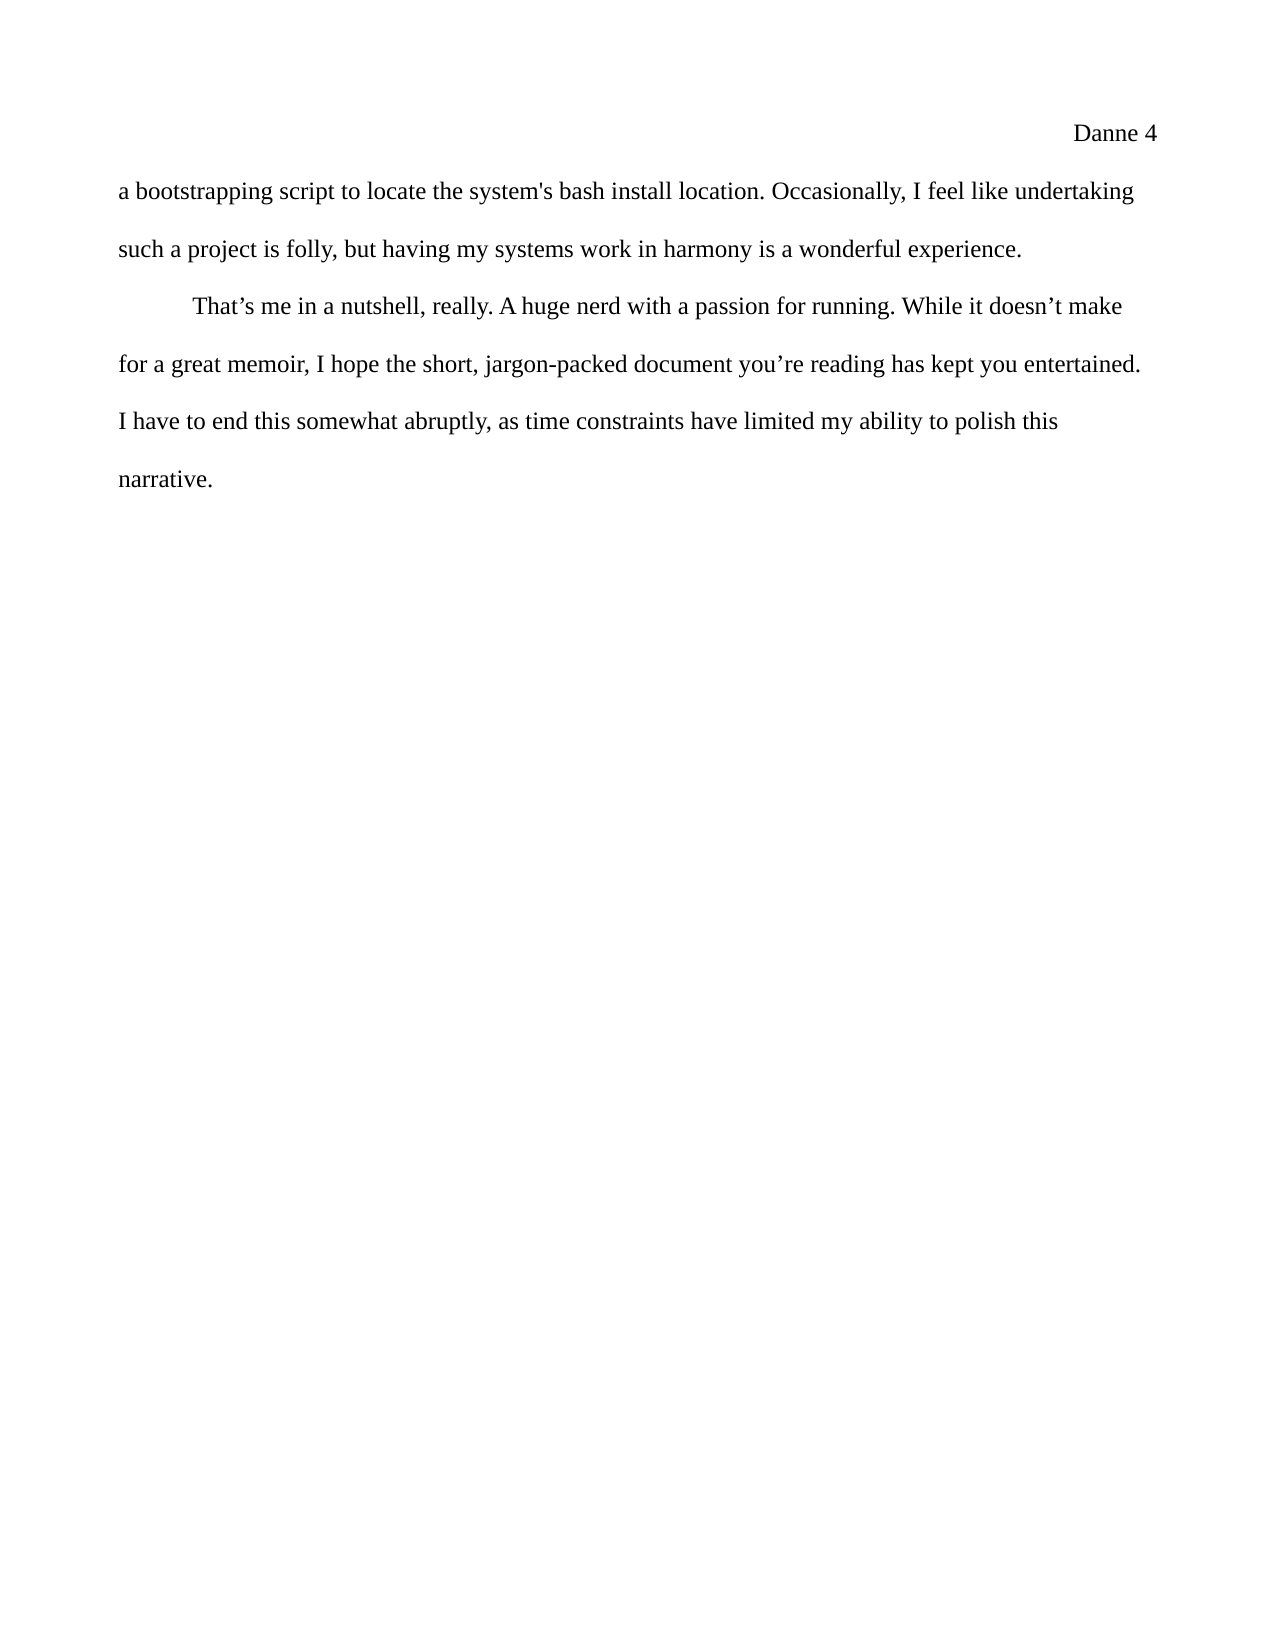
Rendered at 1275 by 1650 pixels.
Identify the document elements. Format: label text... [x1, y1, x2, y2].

text That’s me in a nutshell, really. A huge nerd with a passion for running. While it doesn’t make for a great memoir, I hope the short, jargon-packed document you’re reading has kept you entertained. [118, 291, 1157, 378]
text I have to end this somewhat abruptly, as time constraints have limited my ability to polish this narrative. [118, 406, 1157, 493]
text a bootstrapping script to locate the system's bash install location. Occasionally, I feel like undertaking such a project is folly, but having my systems work in harmony is a wonderful experience. [118, 176, 1157, 263]
